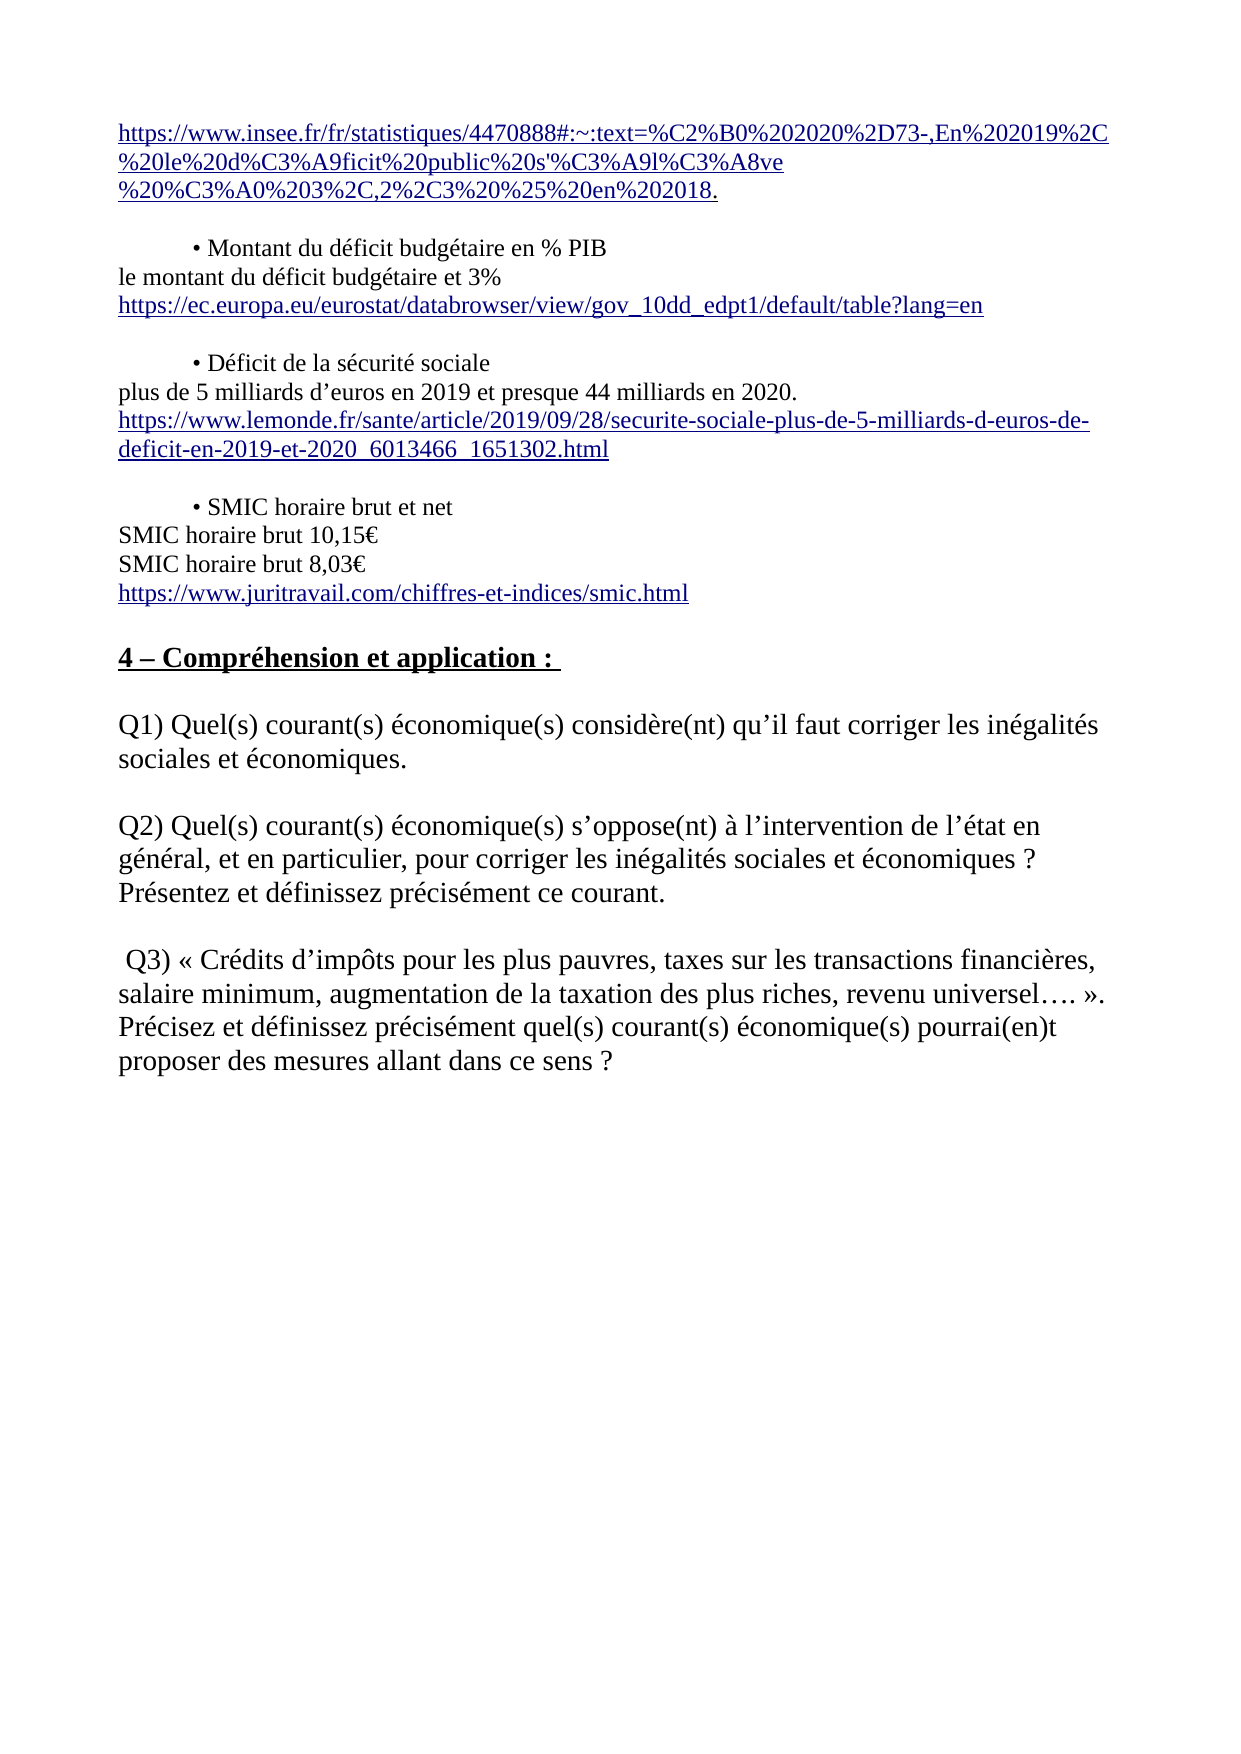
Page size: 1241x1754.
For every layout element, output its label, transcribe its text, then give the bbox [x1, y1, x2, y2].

text SMIC horaire brut 10,15€ [118, 521, 1122, 549]
text https://www.lemonde.fr/sante/article/2019/09/28/securite-sociale-plus-de-5-milliards-d-euros-de-deficit-en-2019-et-2020_6013466_1651302.html [118, 406, 1122, 463]
text • Montant du déficit budgétaire en % PIB [118, 233, 1122, 262]
text https://www.insee.fr/fr/statistiques/4470888#:~:text=%C2%B0%202020%2D73-,En%202019%2C%20le%20d%C3%A9ficit%20public%20s'%C3%A9l%C3%A8ve%20%C3%A0%203%2C,2%2C3%20%25%20en%202018. [118, 118, 1122, 204]
text SMIC horaire brut 8,03€ [118, 549, 1122, 578]
text Q1) Quel(s) courant(s) économique(s) considère(nt) qu’il faut corriger les inégalités sociales et économiques. [118, 707, 1122, 774]
text 4 – Compréhension et application : [118, 640, 1122, 674]
text https://ec.europa.eu/eurostat/databrowser/view/gov_10dd_edpt1/default/table?lang=en [118, 291, 1122, 319]
text • SMIC horaire brut et net [118, 492, 1122, 521]
text plus de 5 milliards d’euros en 2019 et presque 44 milliards en 2020. [118, 377, 1122, 406]
text • Déficit de la sécurité sociale [118, 348, 1122, 377]
text https://www.juritravail.com/chiffres-et-indices/smic.html [118, 578, 1122, 607]
text Q3) « Crédits d’impôts pour les plus pauvres, taxes sur les transactions financières, salaire minimum, augmentation de la taxation des plus riches, revenu universel…. ». Précisez et définissez précisément quel(s) courant(s) économique(s) pourrai(en)t proposer des mesures allant dans ce sens ? [118, 942, 1122, 1076]
text Q2) Quel(s) courant(s) économique(s) s’oppose(nt) à l’intervention de l’état en général, et en particulier, pour corriger les inégalités sociales et économiques ? Présentez et définissez précisément ce courant. [118, 808, 1122, 909]
text le montant du déficit budgétaire et 3% [118, 262, 1122, 291]
